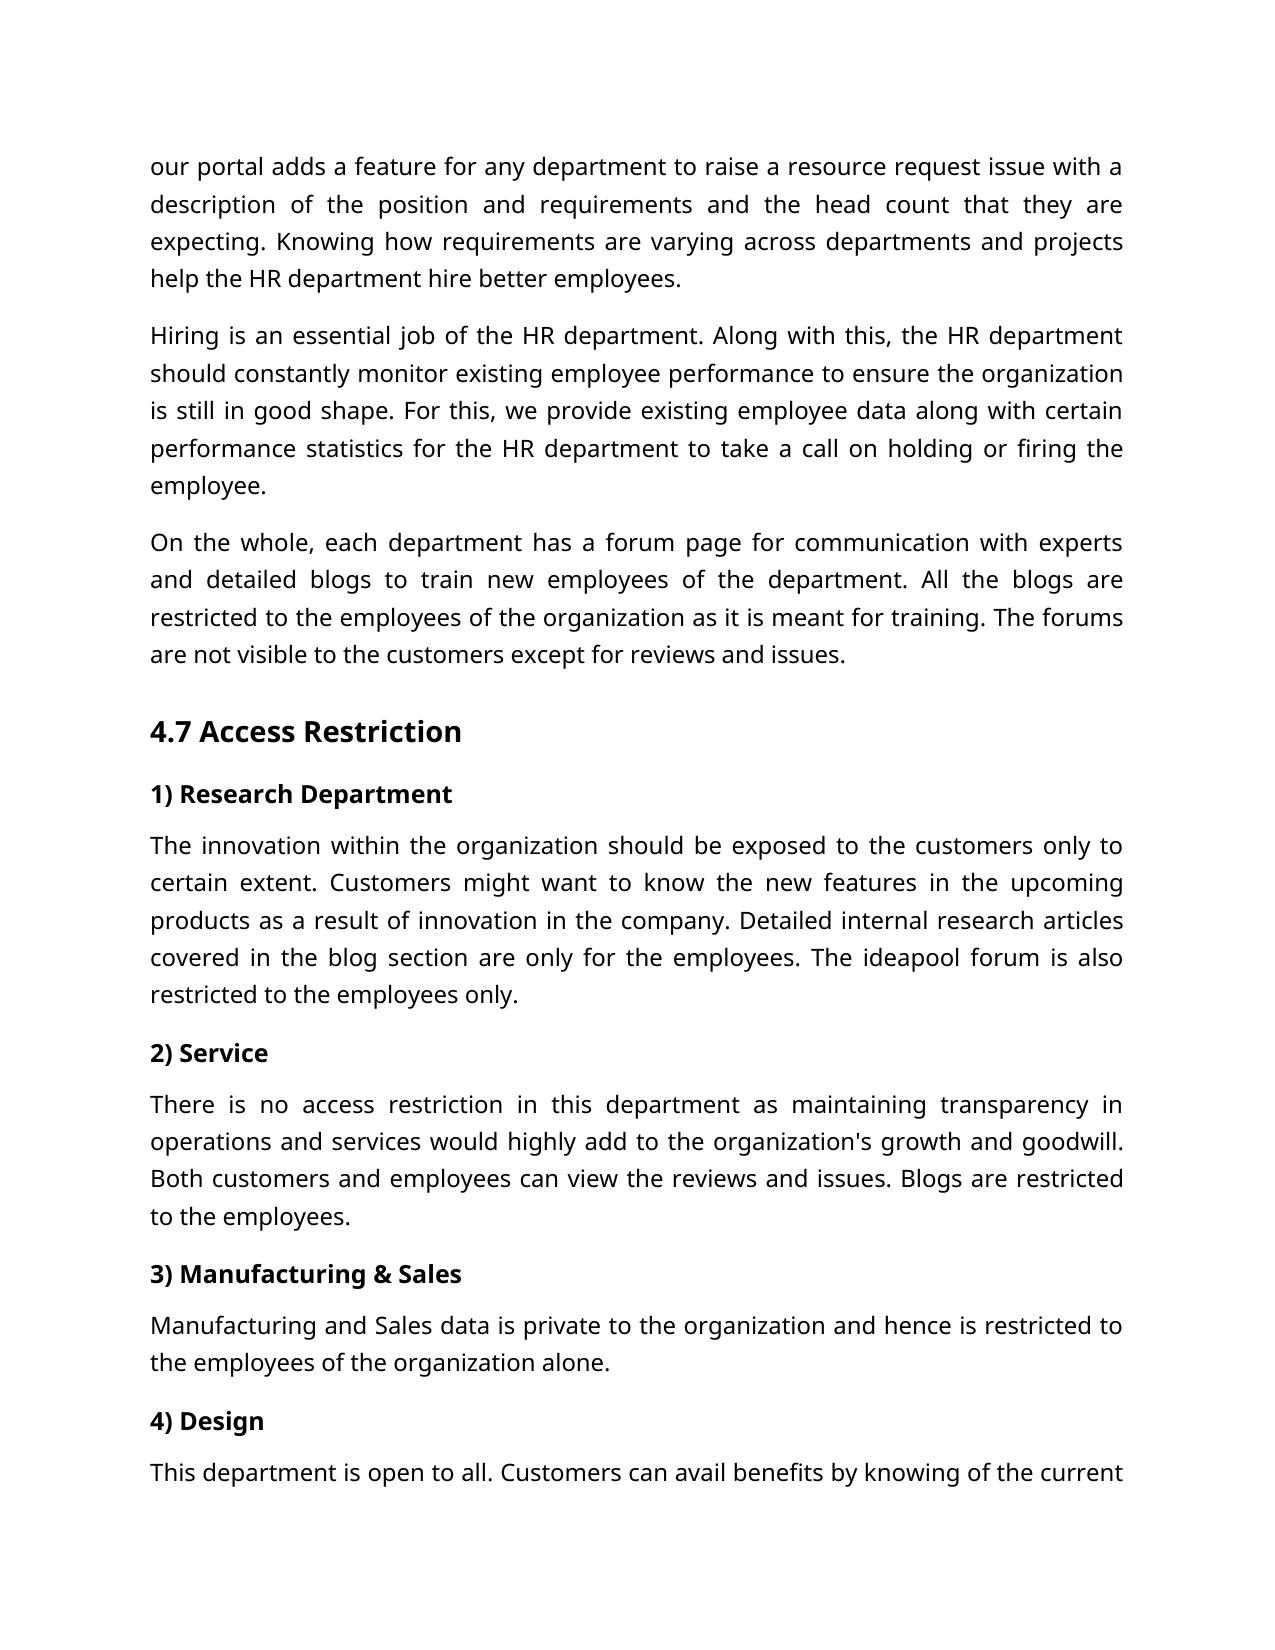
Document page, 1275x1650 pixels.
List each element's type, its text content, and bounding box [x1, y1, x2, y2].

text There is no access restriction in this department as maintaining transparency in operations and services would highly add to the organization's growth and goodwill. Both customers and employees can view the reviews and issues. Blogs are restricted to the employees. [150, 1087, 1125, 1232]
text Hiring is an essential job of the HR department. Along with this, the HR department should constantly monitor existing employee performance to ensure the organization is still in good shape. For this, we provide existing employee data along with certain performance statistics for the HR department to take a call on holding or firing the employee. [150, 319, 1125, 501]
text 1) Research Department [150, 776, 1125, 811]
text 4.7 Access Restriction [150, 711, 1125, 751]
text 4) Design [150, 1403, 1125, 1437]
text This department is open to all. Customers can avail benefits by knowing of the current [150, 1455, 1125, 1488]
text On the whole, each department has a forum page for communication with experts and detailed blogs to train new employees of the department. All the blogs are restricted to the employees of the organization as it is meant for training. The forums are not visible to the customers except for reviews and issues. [150, 526, 1125, 671]
text 3) Manufacturing & Sales [150, 1257, 1125, 1291]
text our portal adds a feature for any department to raise a resource request issue with a description of the position and requirements and the head count that they are expecting. Knowing how requirements are varying across departments and projects help the HR department hire better employees. [150, 150, 1125, 295]
text The innovation within the organization should be exposed to the customers only to certain extent. Customers might want to know the new features in the upcoming products as a result of innovation in the company. Detailed internal research articles covered in the blog section are only for the employees. The ideapool forum is also restricted to the employees only. [150, 829, 1125, 1011]
text 2) Service [150, 1035, 1125, 1069]
text Manufacturing and Sales data is private to the organization and hence is restricted to the employees of the organization alone. [150, 1309, 1125, 1379]
